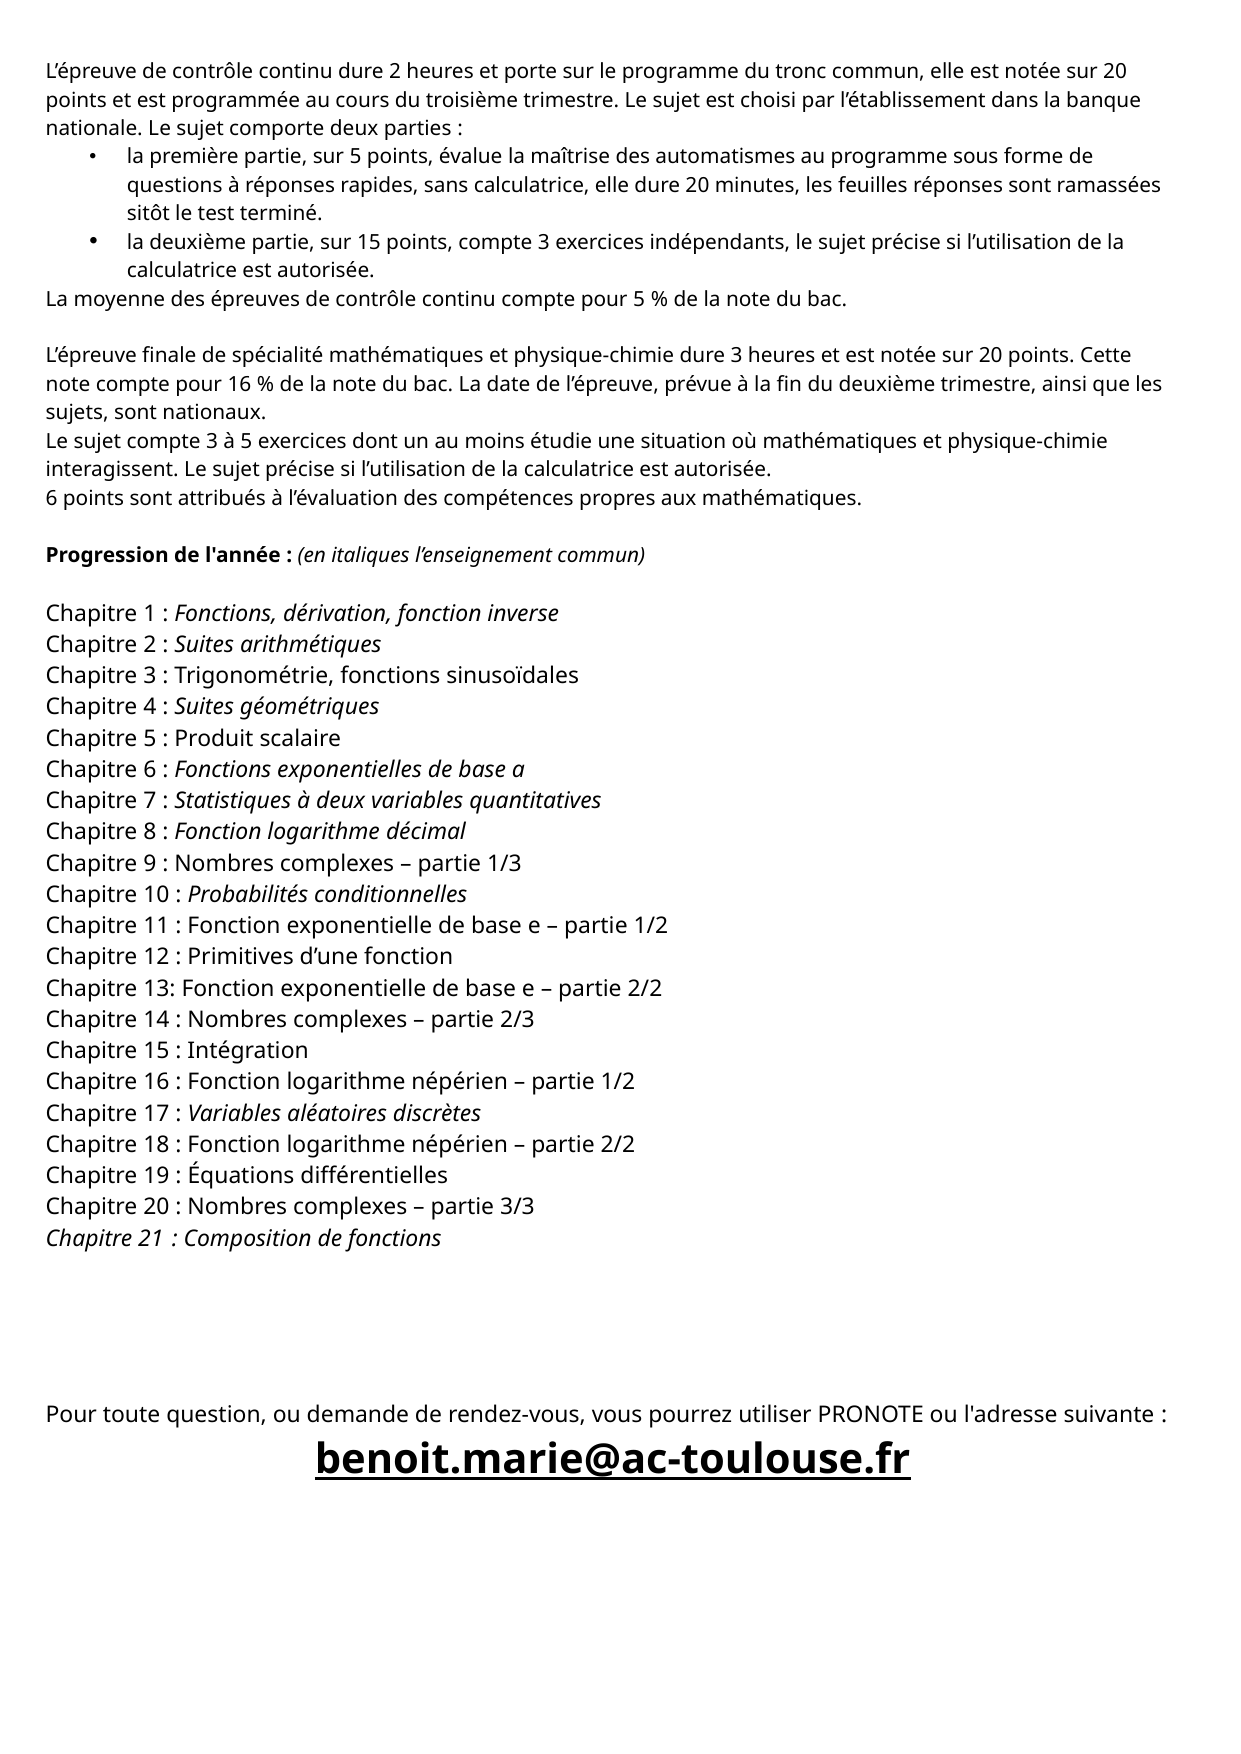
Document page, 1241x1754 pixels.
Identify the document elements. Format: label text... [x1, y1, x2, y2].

text Chapitre 7 : Statistiques à deux variables quantitatives [45, 784, 1180, 815]
text 6 points sont attribués à l’évaluation des compétences propres aux mathématiques. [45, 483, 1180, 511]
text Chapitre 14 : Nombres complexes – partie 2/3 [45, 1003, 1180, 1034]
text Chapitre 15 : Intégration [45, 1034, 1180, 1065]
text Chapitre 12 : Primitives d’une fonction [45, 940, 1180, 972]
text Chapitre 18 : Fonction logarithme népérien – partie 2/2 [45, 1128, 1180, 1159]
text Chapitre 4 : Suites géométriques [45, 690, 1180, 722]
list la deuxième partie, sur 15 points, compte 3 exercices indépendants, le sujet précise si l’utilisation de la calculatrice est autorisée. [89, 227, 1180, 284]
text Chapitre 2 : Suites arithmétiques [45, 628, 1180, 659]
text Chapitre 13: Fonction exponentielle de base e – partie 2/2 [45, 972, 1180, 1003]
text L’épreuve de contrôle continu dure 2 heures et porte sur le programme du tronc commun, elle est notée sur 20 points et est programmée au cours du troisième trimestre. Le sujet est choisi par l’établissement dans la banque nationale. Le sujet comporte deux parties : [45, 56, 1180, 142]
text Chapitre 8 : Fonction logarithme décimal [45, 815, 1180, 847]
text Chapitre 17 : Variables aléatoires discrètes [45, 1097, 1180, 1128]
list la première partie, sur 5 points, évalue la maîtrise des automatismes au programme sous forme de questions à réponses rapides, sans calculatrice, elle dure 20 minutes, les feuilles réponses sont ramassées sitôt le test terminé. [89, 142, 1180, 227]
text Chapitre 3 : Trigonométrie, fonctions sinusoïdales [45, 659, 1180, 690]
text Chapitre 6 : Fonctions exponentielles de base a [45, 753, 1180, 784]
text Chapitre 20 : Nombres complexes – partie 3/3 [45, 1190, 1180, 1222]
text Chapitre 19 : Équations différentielles [45, 1159, 1180, 1190]
text Pour toute question, ou demande de rendez-vous, vous pourrez utiliser PRONOTE ou l'adresse suivante : [45, 1398, 1180, 1429]
text Chapitre 21 : Composition de fonctions [45, 1222, 1180, 1253]
text Le sujet compte 3 à 5 exercices dont un au moins étudie une situation où mathématiques et physique-chimie interagissent. Le sujet précise si l’utilisation de la calculatrice est autorisée. [45, 426, 1180, 483]
text benoit.marie@ac-toulouse.fr [45, 1429, 1180, 1486]
text Chapitre 5 : Produit scalaire [45, 722, 1180, 753]
text Chapitre 9 : Nombres complexes – partie 1/3 [45, 847, 1180, 878]
text Chapitre 16 : Fonction logarithme népérien – partie 1/2 [45, 1065, 1180, 1097]
text Chapitre 1 : Fonctions, dérivation, fonction inverse [45, 597, 1180, 628]
text Chapitre 10 : Probabilités conditionnelles [45, 878, 1180, 909]
text La moyenne des épreuves de contrôle continu compte pour 5 % de la note du bac. [45, 284, 1180, 312]
text L’épreuve finale de spécialité mathématiques et physique-chimie dure 3 heures et est notée sur 20 points. Cette note compte pour 16 % de la note du bac. La date de l’épreuve, prévue à la fin du deuxième trimestre, ainsi que les sujets, sont nationaux. [45, 341, 1180, 426]
text Chapitre 11 : Fonction exponentielle de base e – partie 1/2 [45, 909, 1180, 940]
text Progression de l'année : (en italiques l’enseignement commun) [45, 540, 1180, 568]
